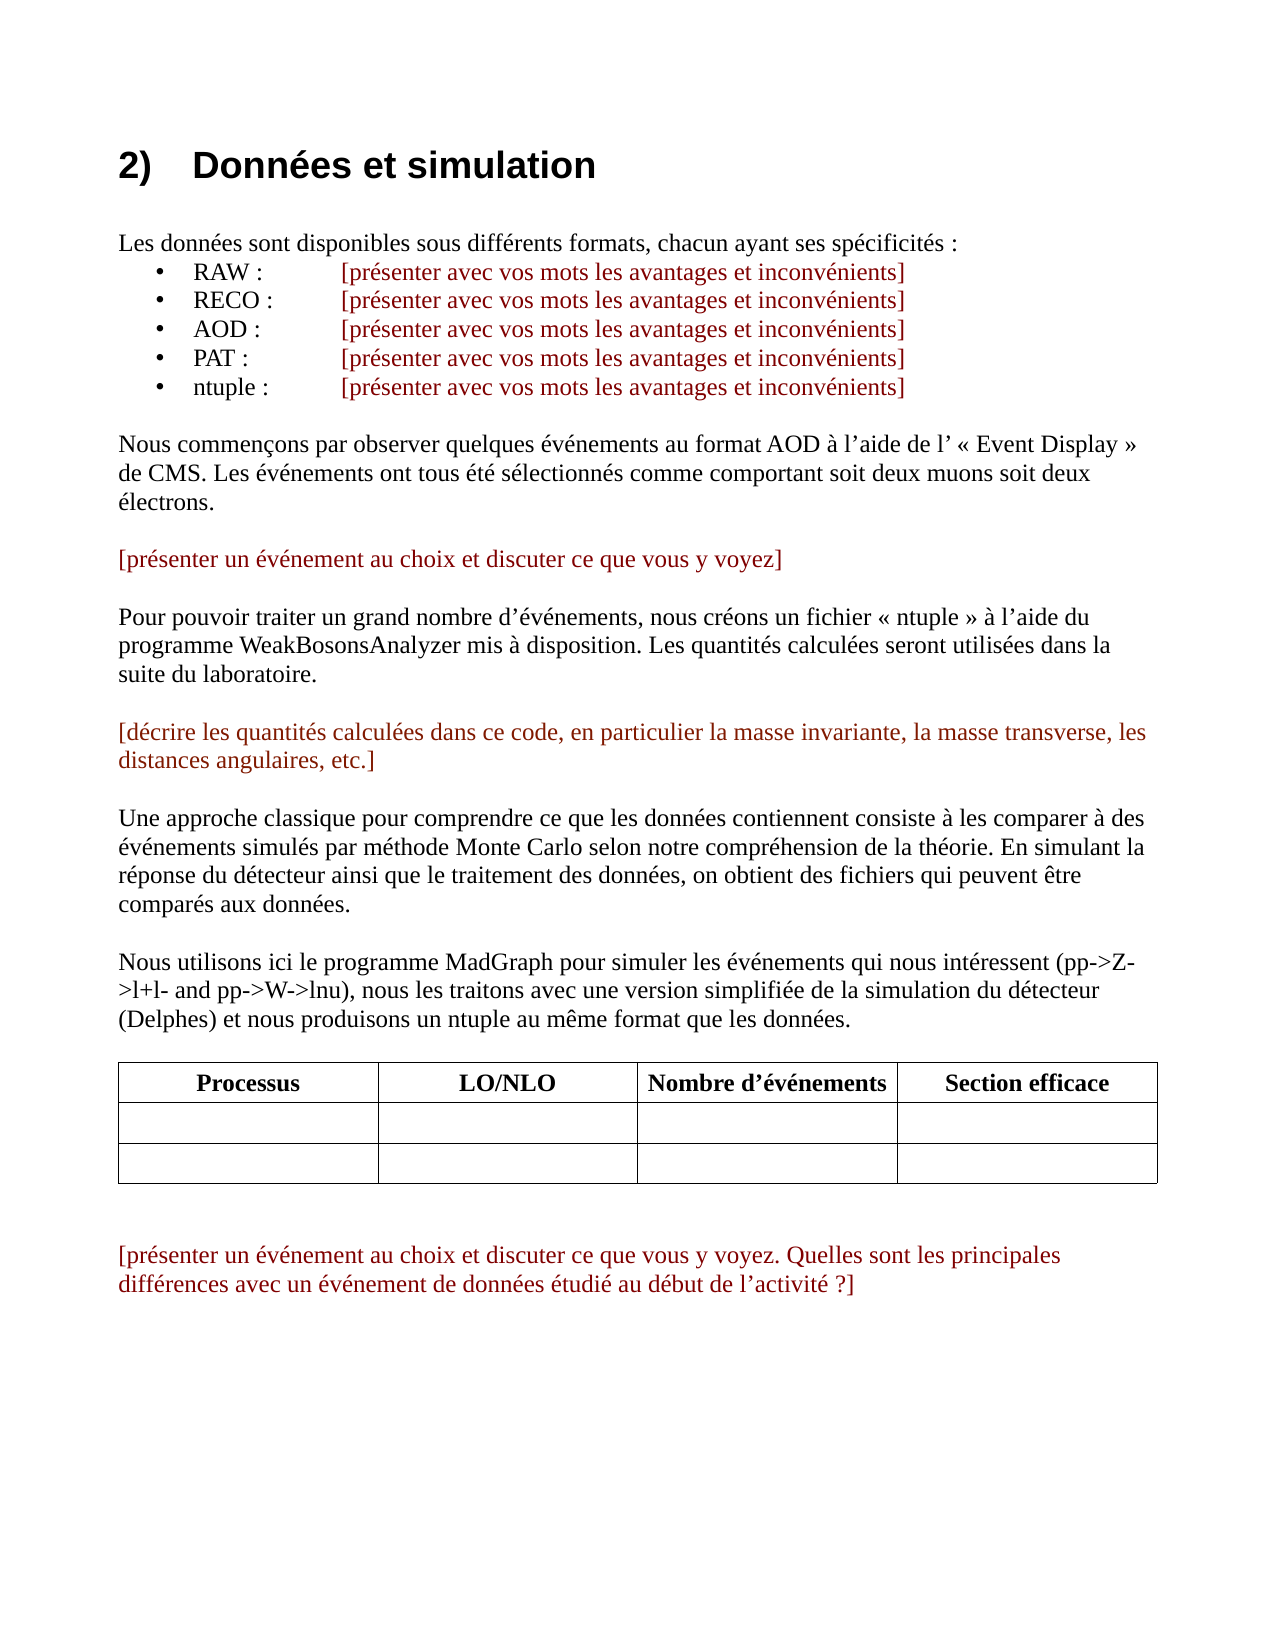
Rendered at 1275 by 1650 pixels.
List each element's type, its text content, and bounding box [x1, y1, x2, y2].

table_cell [119, 1103, 378, 1142]
table_header Processus [119, 1063, 378, 1102]
table_cell [119, 1144, 378, 1183]
table_header Nombre d’événements [638, 1063, 897, 1102]
text [décrire les quantités calculées dans ce code, en particulier la masse invariante, la masse transverse, les distances angulaires, etc.] [118, 717, 1157, 774]
text [présenter un événement au choix et discuter ce que vous y voyez. Quelles sont les principales différences avec un événement de données étudié au début de l’activité ?] [118, 1240, 1157, 1298]
text Une approche classique pour comprendre ce que les données contiennent consiste à les comparer à des événements simulés par méthode Monte Carlo selon notre compréhension de la théorie. En simulant la réponse du détecteur ainsi que le traitement des données, on obtient des fichiers qui peuvent être comparés aux données. [118, 803, 1157, 918]
table_header Section efficace [898, 1063, 1157, 1102]
text Pour pouvoir traiter un grand nombre d’événements, nous créons un fichier « ntuple » à l’aide du programme WeakBosonsAnalyzer mis à disposition. Les quantités calculées seront utilisées dans la suite du laboratoire. [118, 602, 1157, 688]
table_cell [638, 1144, 897, 1183]
table_cell [379, 1103, 637, 1142]
table_cell [638, 1103, 897, 1142]
table_cell [898, 1144, 1157, 1183]
text Nous commençons par observer quelques événements au format AOD à l’aide de l’ « Event Display » de CMS. Les événements ont tous été sélectionnés comme comportant soit deux muons soit deux électrons. [118, 429, 1157, 516]
table_cell [379, 1144, 637, 1183]
table_header LO/NLO [379, 1063, 637, 1102]
text [présenter un événement au choix et discuter ce que vous y voyez] [118, 544, 1157, 573]
subtitle Données et simulation [118, 143, 1157, 187]
list PAT : [présenter avec vos mots les avantages et inconvénients] [156, 343, 1157, 372]
text Nous utilisons ici le programme MadGraph pour simuler les événements qui nous intéressent (pp->Z->l+l- and pp->W->lnu), nous les traitons avec une version simplifiée de la simulation du détecteur (Delphes) et nous produisons un ntuple au même format que les données. [118, 947, 1157, 1033]
list ntuple : [présenter avec vos mots les avantages et inconvénients] [156, 372, 1157, 401]
text Les données sont disponibles sous différents formats, chacun ayant ses spécificités : [118, 228, 1157, 257]
list RAW : [présenter avec vos mots les avantages et inconvénients] [156, 257, 1157, 286]
list RECO : [présenter avec vos mots les avantages et inconvénients] [156, 286, 1157, 314]
list AOD : [présenter avec vos mots les avantages et inconvénients] [156, 314, 1157, 343]
table_cell [898, 1103, 1157, 1142]
